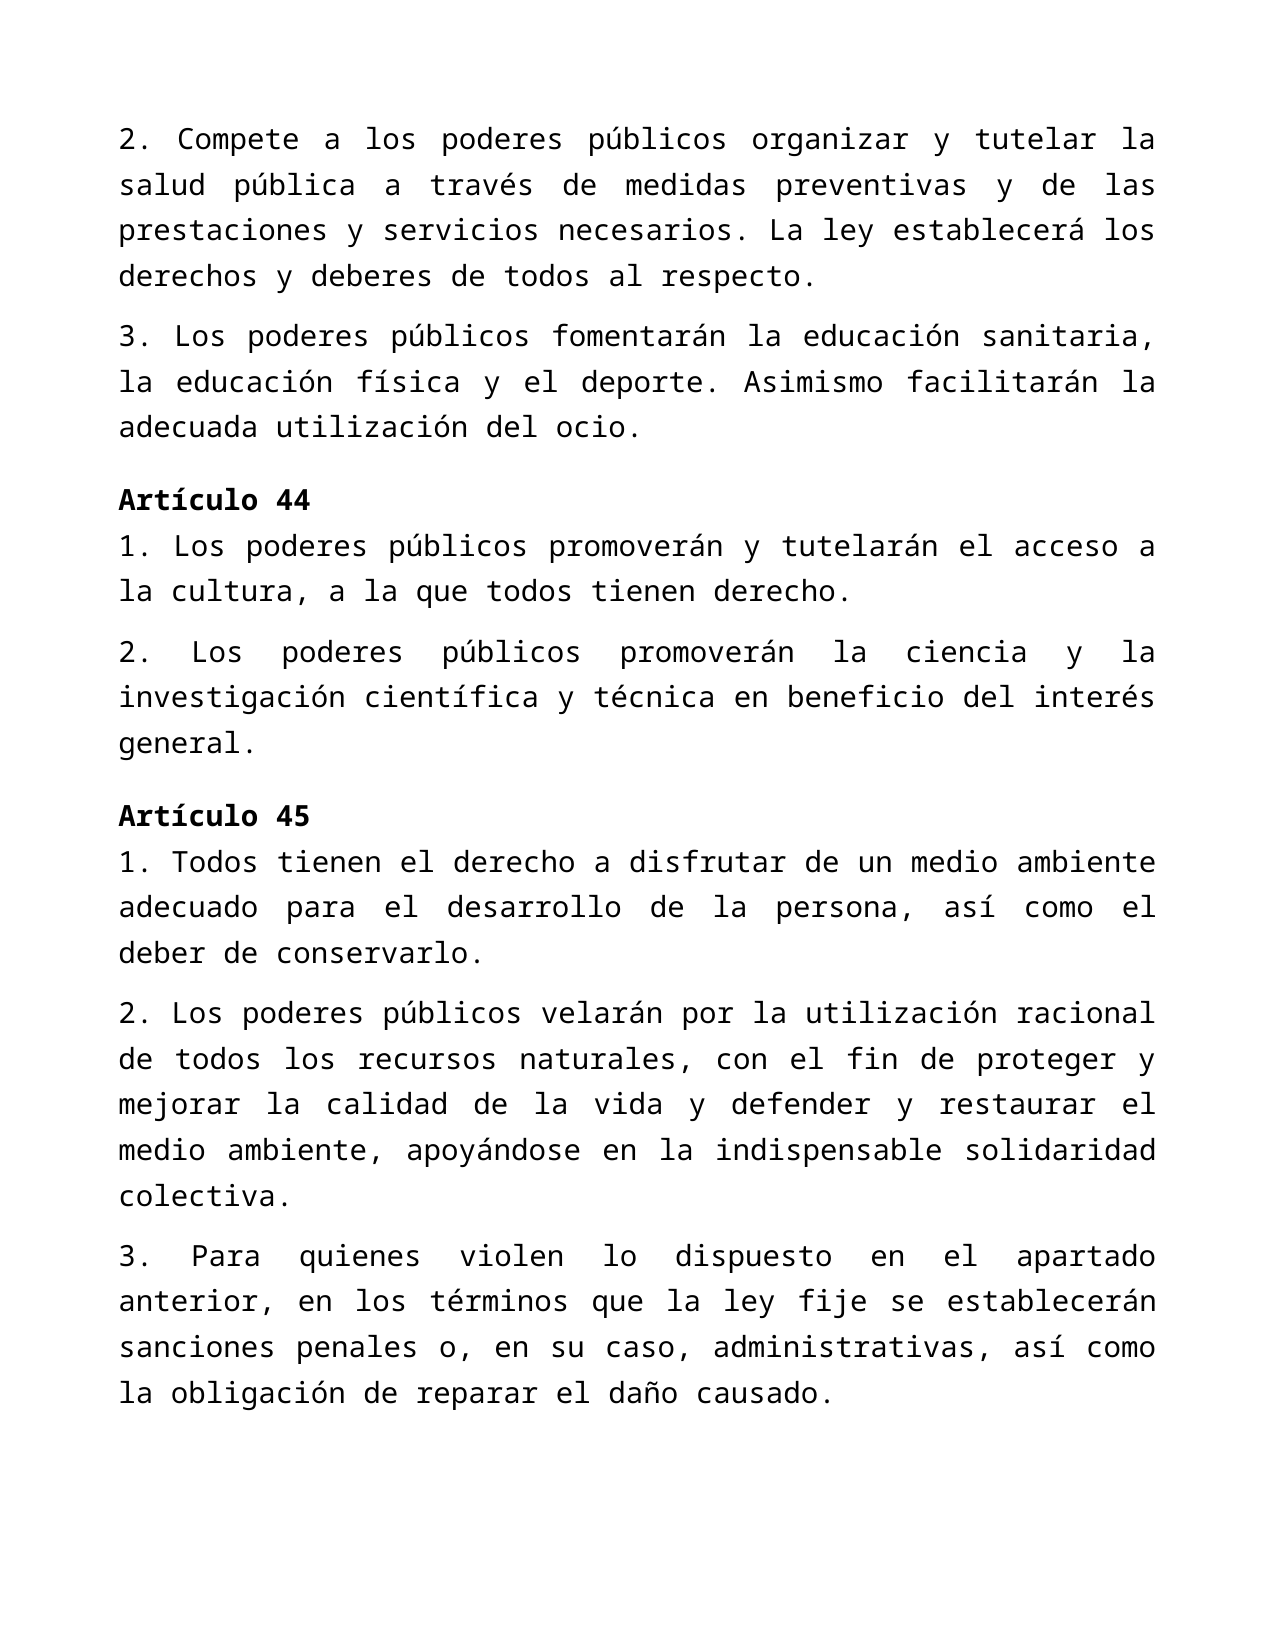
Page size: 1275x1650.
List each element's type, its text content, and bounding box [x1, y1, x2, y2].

subtitle Artículo 44 [118, 479, 1157, 519]
text 1. Los poderes públicos promoverán y tutelarán el acceso a la cultura, a la que todos tienen derecho. [118, 525, 1157, 610]
subtitle Artículo 45 [118, 795, 1157, 834]
text 1. Todos tienen el derecho a disfrutar de un medio ambiente adecuado para el desarrollo de la persona, así como el deber de conservarlo. [118, 841, 1157, 972]
text 2. Los poderes públicos velarán por la utilización racional de todos los recursos naturales, con el fin de proteger y mejorar la calidad de la vida y defender y restaurar el medio ambiente, apoyándose en la indispensable solidaridad colectiva. [118, 992, 1157, 1214]
text 2. Compete a los poderes públicos organizar y tutelar la salud pública a través de medidas preventivas y de las prestaciones y servicios necesarios. La ley establecerá los derechos y deberes de todos al respecto. [118, 118, 1157, 295]
text 3. Para quienes violen lo dispuesto en el apartado anterior, en los términos que la ley fije se establecerán sanciones penales o, en su caso, administrativas, así como la obligación de reparar el daño causado. [118, 1235, 1157, 1412]
text 3. Los poderes públicos fomentarán la educación sanitaria, la educación física y el deporte. Asimismo facilitarán la adecuada utilización del ocio. [118, 315, 1157, 446]
text 2. Los poderes públicos promoverán la ciencia y la investigación científica y técnica en beneficio del interés general. [118, 631, 1157, 762]
